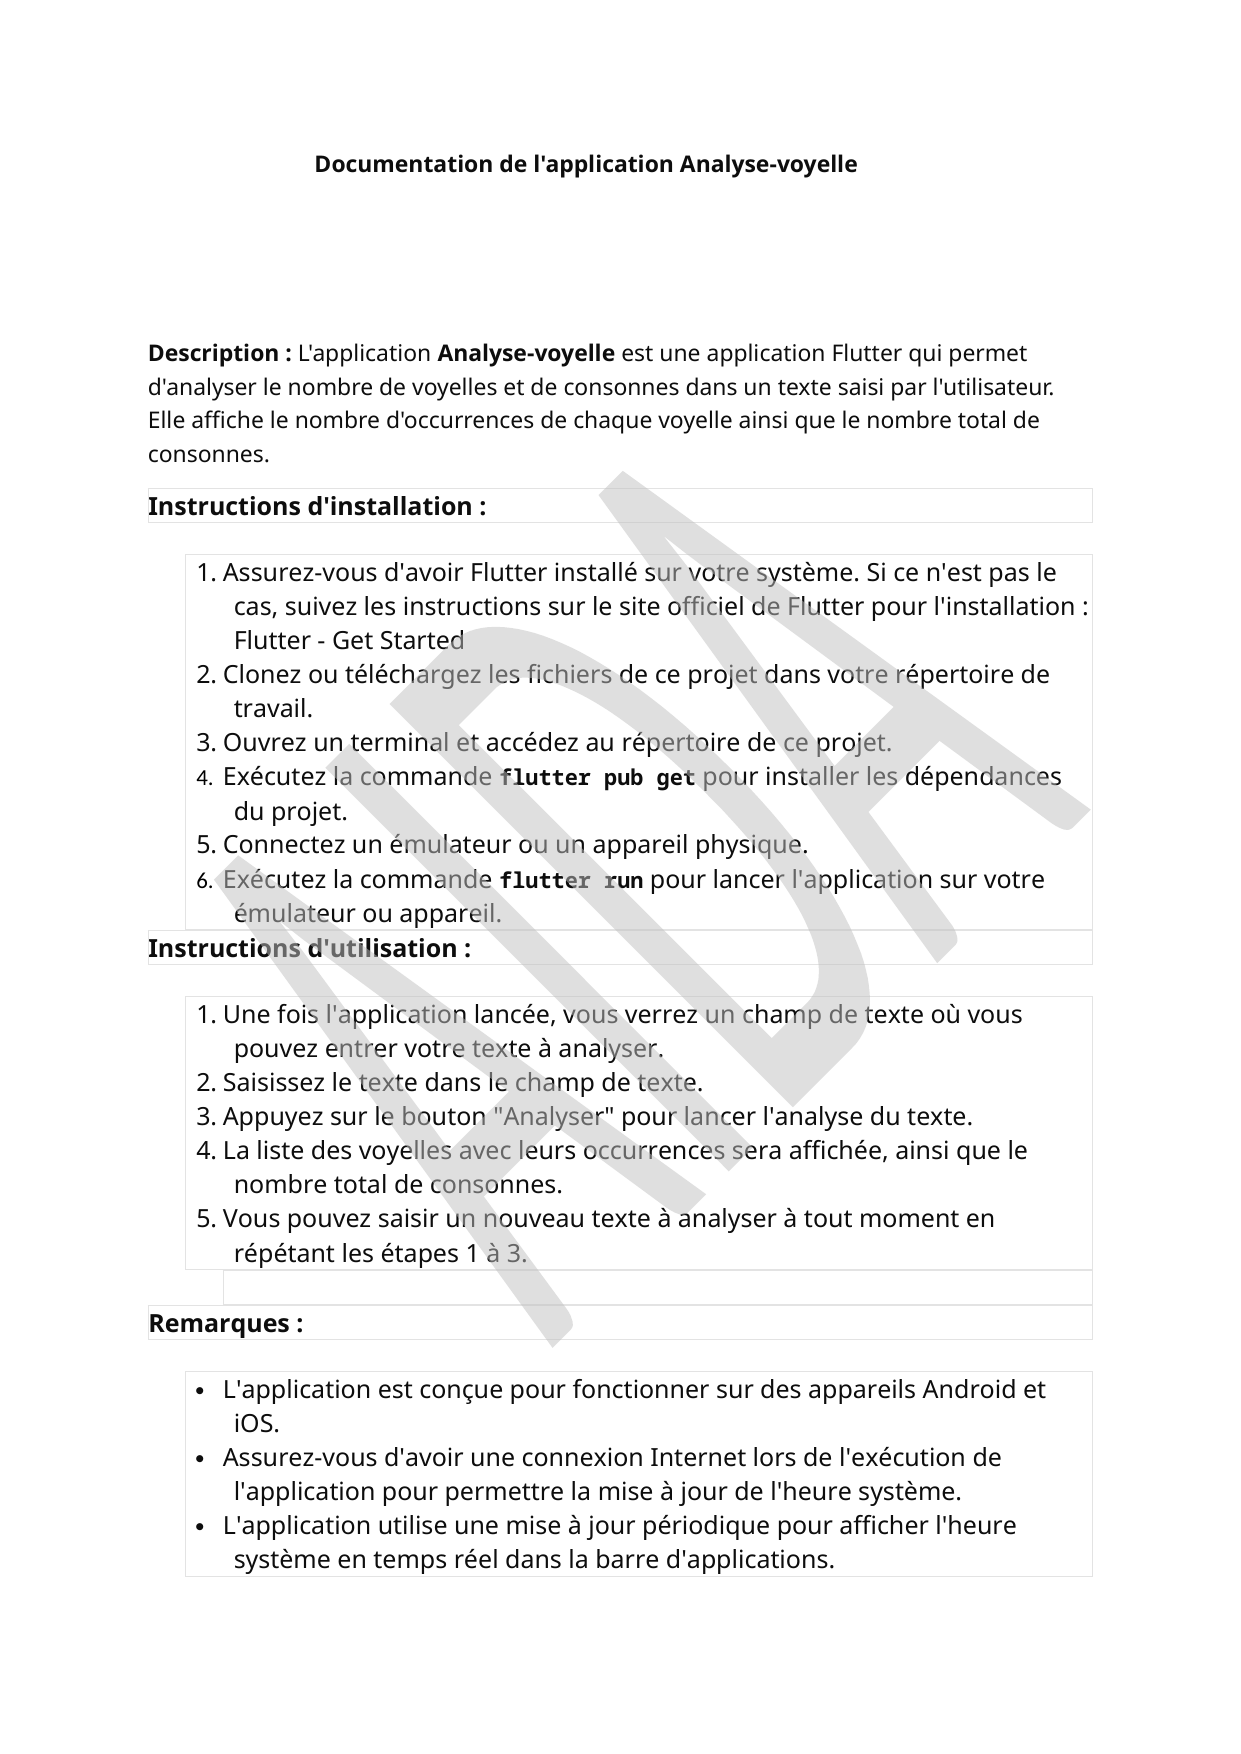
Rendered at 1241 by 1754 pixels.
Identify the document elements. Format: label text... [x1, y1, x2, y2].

list Assurez-vous d'avoir une connexion Internet lors de l'exécution de l'application pour permettre la mise à jour de l'heure système. [186, 1439, 1092, 1507]
list Appuyez sur le bouton "Analyser" pour lancer l'analyse du texte. [705, 1098, 1092, 1132]
list Appuyez sur le bouton "Analyser" pour lancer l'analyse du texte. [575, 1098, 688, 1132]
text Instructions d'utilisation : [538, 931, 648, 964]
list Connectez un émulateur ou un appareil physique. [434, 827, 545, 861]
text Instructions d'utilisation : [149, 931, 274, 964]
text [563, 1306, 1092, 1339]
list Clonez ou téléchargez les fichiers de ce projet dans votre répertoire de travail. [755, 656, 892, 724]
list Clonez ou téléchargez les fichiers de ce projet dans votre répertoire de travail. [461, 678, 626, 724]
text Instructions d'utilisation : [344, 931, 520, 964]
list Appuyez sur le bouton "Analyser" pour lancer l'analyse du texte. [412, 1098, 501, 1132]
list Saisissez le texte dans le champ de texte. [671, 1064, 782, 1098]
list Saisissez le texte dans le champ de texte. [804, 1064, 1092, 1098]
list Exécutez la commande flutter pub get pour installer les dépendances du projet. [1021, 758, 1092, 827]
list Ouvrez un terminal et accédez au répertoire de ce projet. [460, 724, 667, 758]
list Vous pouvez saisir un nouveau texte à analyser à tout moment en répétant les étapes 1 à 3. [186, 1201, 494, 1269]
list Clonez ou téléchargez les fichiers de ce projet dans votre répertoire de travail. [590, 656, 763, 724]
list La liste des voyelles avec leurs occurrences sera affichée, ainsi que le nombre total de consonnes. [186, 1132, 445, 1201]
list Exécutez la commande flutter pub get pour installer les dépendances du projet. [493, 758, 737, 827]
list Une fois l'application lancée, vous verrez un champ de texte où vous pouvez entrer votre texte à analyser. [338, 997, 470, 1064]
text Instructions d'utilisation : [288, 931, 334, 964]
list L'application est conçue pour fonctionner sur des appareils Android et iOS. [186, 1372, 1092, 1439]
list Exécutez la commande flutter pub get pour installer les dépendances du projet. [365, 758, 511, 827]
list Saisissez le texte dans le champ de texte. [186, 1064, 371, 1098]
text [650, 489, 1092, 522]
list Assurez-vous d'avoir Flutter installé sur votre système. Si ce n'est pas le cas, suivez les instructions sur le site officiel de Flutter pour l'installation : Flutter - Get Started [680, 555, 823, 656]
list Clonez ou téléchargez les fichiers de ce projet dans votre répertoire de travail. [880, 656, 1092, 724]
text Instructions d'installation : [149, 489, 617, 522]
list Ouvrez un terminal et accédez au répertoire de ce projet. [974, 724, 1092, 758]
list Exécutez la commande flutter run pour lancer l'application sur votre émulateur ou appareil. [906, 861, 1092, 929]
list La liste des voyelles avec leurs occurrences sera affichée, ainsi que le nombre total de consonnes. [485, 1132, 656, 1201]
list Saisissez le texte dans le champ de texte. [528, 1064, 654, 1098]
list Clonez ou téléchargez les fichiers de ce projet dans votre répertoire de travail. [186, 656, 436, 724]
list Assurez-vous d'avoir Flutter installé sur votre système. Si ce n'est pas le cas, suivez les instructions sur le site officiel de Flutter pour l'installation : Flutter - Get Started [186, 555, 714, 656]
list La liste des voyelles avec leurs occurrences sera affichée, ainsi que le nombre total de consonnes. [622, 1132, 1092, 1201]
list Appuyez sur le bouton "Analyser" pour lancer l'analyse du texte. [186, 1098, 395, 1132]
text Documentation de l'application Analyse-voyelle [148, 148, 1093, 179]
list Une fois l'application lancée, vous verrez un champ de texte où vous pouvez entrer votre texte à analyser. [838, 997, 1092, 1064]
list Saisissez le texte dans le champ de texte. [387, 1064, 508, 1098]
list Une fois l'application lancée, vous verrez un champ de texte où vous pouvez entrer votre texte à analyser. [604, 997, 748, 1064]
text Instructions d'utilisation : [938, 931, 1092, 964]
list Une fois l'application lancée, vous verrez un champ de texte où vous pouvez entrer votre texte à analyser. [186, 997, 346, 1064]
text Instructions d'utilisation : [666, 931, 818, 964]
list Exécutez la commande flutter pub get pour installer les dépendances du projet. [870, 758, 1055, 827]
list Ouvrez un terminal et accédez au répertoire de ce projet. [805, 724, 875, 758]
list Exécutez la commande flutter run pour lancer l'application sur votre émulateur ou appareil. [468, 861, 613, 929]
list Exécutez la commande flutter run pour lancer l'application sur votre émulateur ou appareil. [596, 861, 808, 929]
list Exécutez la commande flutter pub get pour installer les dépendances du projet. [721, 758, 837, 827]
list Une fois l'application lancée, vous verrez un champ de texte où vous pouvez entrer votre texte à analyser. [436, 997, 620, 1064]
list Exécutez la commande flutter pub get pour installer les dépendances du projet. [186, 758, 383, 827]
list Assurez-vous d'avoir Flutter installé sur votre système. Si ce n'est pas le cas, suivez les instructions sur le site officiel de Flutter pour l'installation : Flutter - Get Started [741, 555, 1092, 656]
list Ouvrez un terminal et accédez au répertoire de ce projet. [685, 724, 788, 758]
text Description : L'application Analyse-voyelle est une application Flutter qui permet d'analyser le nombre de voyelles et de consonnes dans un texte saisi par l'utilisateur. Elle affiche le nombre d'occurrences de chaque voyelle ainsi que le nombre total de consonnes. [148, 337, 1093, 469]
list Connectez un émulateur ou un appareil physique. [562, 827, 765, 861]
list Exécutez la commande flutter run pour lancer l'application sur votre émulateur ou appareil. [811, 861, 911, 929]
list Connectez un émulateur ou un appareil physique. [881, 827, 1092, 861]
list Connectez un émulateur ou un appareil physique. [186, 827, 417, 861]
list Exécutez la commande flutter run pour lancer l'application sur votre émulateur ou appareil. [186, 861, 248, 929]
text Instructions d'utilisation : [853, 931, 937, 964]
list Vous pouvez saisir un nouveau texte à analyser à tout moment en répétant les étapes 1 à 3. [488, 1201, 1092, 1269]
list Connectez un émulateur ou un appareil physique. [785, 827, 862, 861]
list Exécutez la commande flutter run pour lancer l'application sur votre émulateur ou appareil. [248, 861, 485, 929]
list Ouvrez un terminal et accédez au répertoire de ce projet. [186, 724, 442, 758]
text Remarques : [149, 1306, 545, 1339]
list Une fois l'application lancée, vous verrez un champ de texte où vous pouvez entrer votre texte à analyser. [732, 997, 811, 1037]
list L'application utilise une mise à jour périodique pour afficher l'heure système en temps réel dans la barre d'applications. [186, 1507, 1092, 1576]
